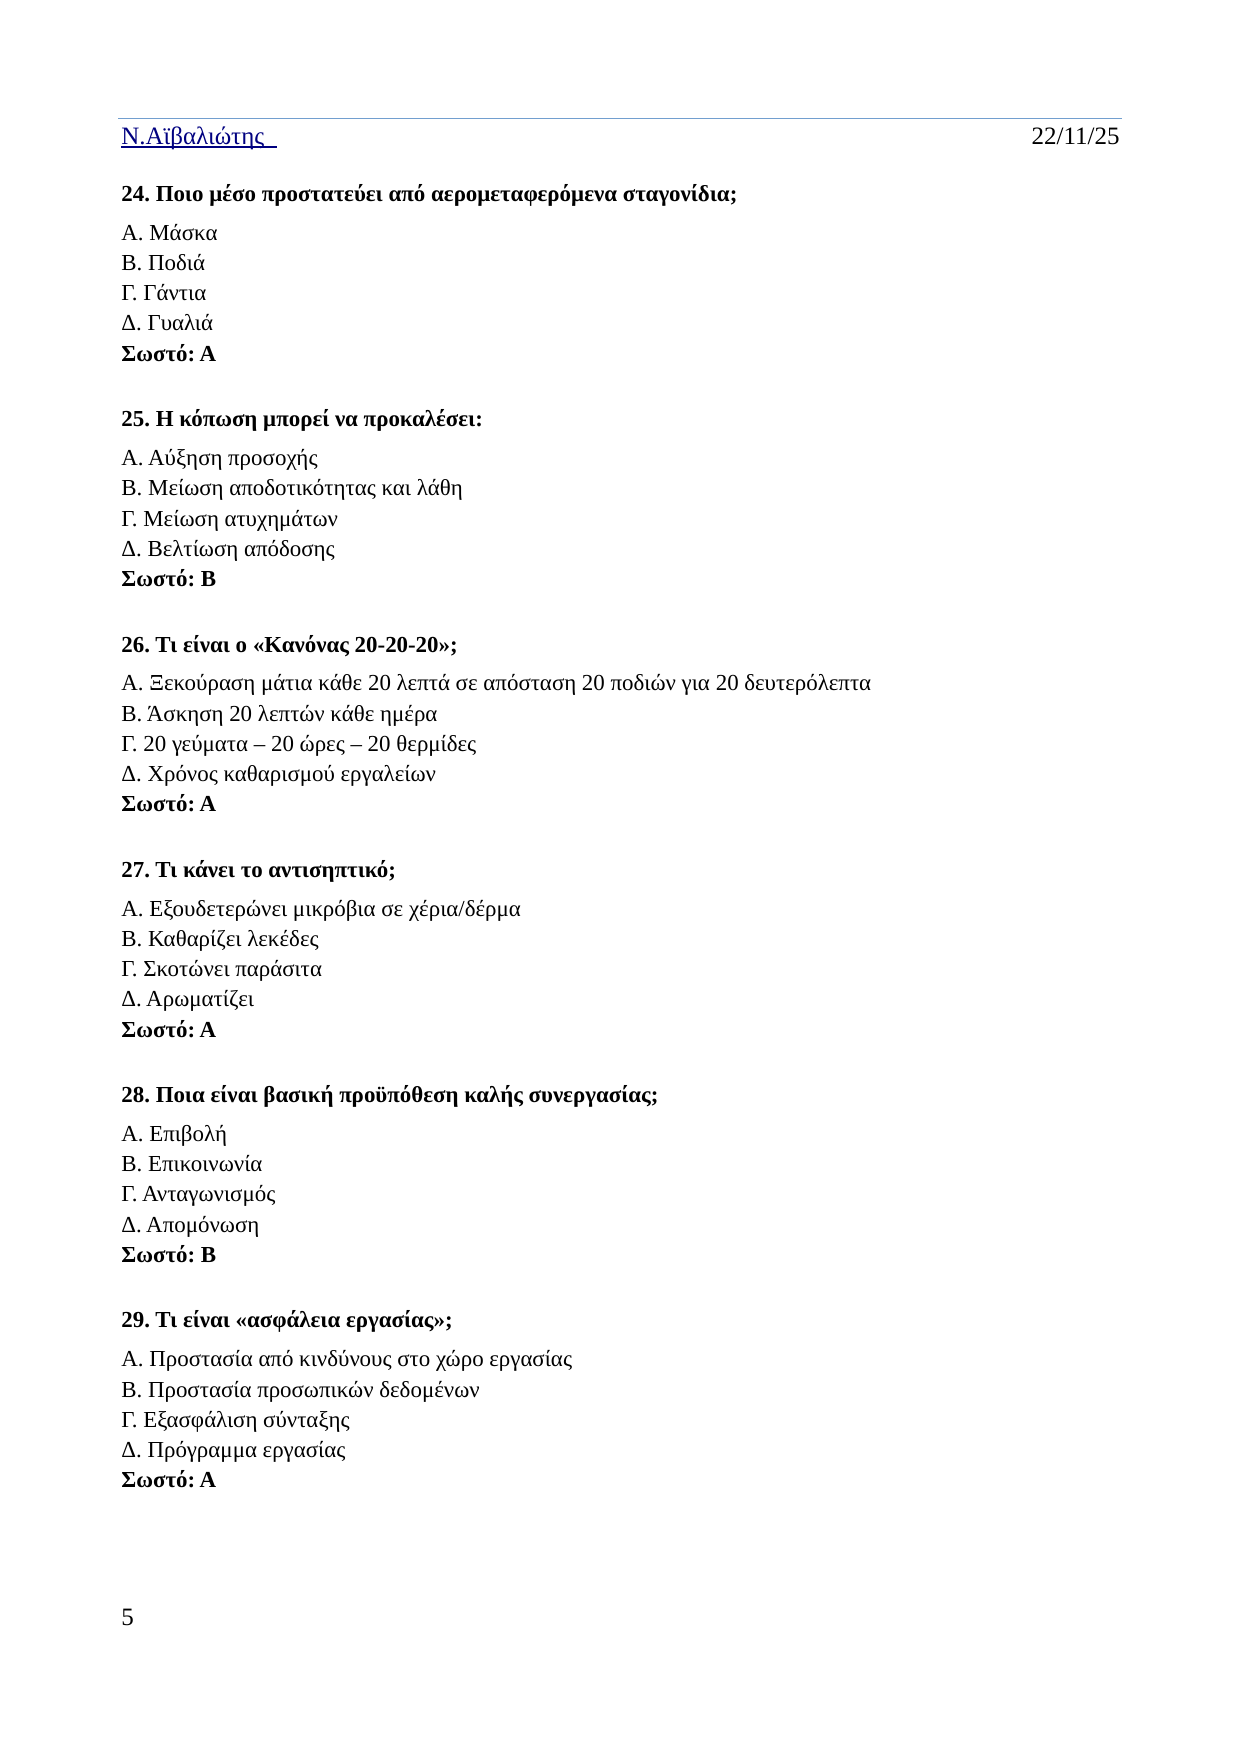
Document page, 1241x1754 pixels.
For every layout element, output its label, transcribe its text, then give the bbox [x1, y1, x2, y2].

text Α. Ξεκούραση μάτια κάθε 20 λεπτά σε απόσταση 20 ποδιών για 20 δευτερόλεπτα Β. Άσκηση 20 λεπτών κάθε ημέρα Γ. 20 γεύματα – 20 ώρες – 20 θερμίδες Δ. Χρόνος καθαρισμού εργαλείων Σωστό: Α [121, 669, 1119, 817]
subtitle 27. Τι κάνει το αντισηπτικό; [121, 856, 1119, 882]
text Α. Επιβολή Β. Επικοινωνία Γ. Ανταγωνισμός Δ. Απομόνωση Σωστό: Β [121, 1120, 1119, 1267]
subtitle 25. Η κόπωση μπορεί να προκαλέσει: [121, 405, 1119, 432]
subtitle 24. Ποιο μέσο προστατεύει από αερομεταφερόμενα σταγονίδια; [121, 180, 1119, 206]
subtitle 28. Ποια είναι βασική προϋπόθεση καλής συνεργασίας; [121, 1081, 1119, 1108]
subtitle 26. Τι είναι ο «Κανόνας 20-20-20»; [121, 631, 1119, 657]
subtitle 29. Τι είναι «ασφάλεια εργασίας»; [121, 1307, 1119, 1333]
text Α. Προστασία από κινδύνους στο χώρο εργασίας Β. Προστασία προσωπικών δεδομένων Γ. Εξασφάλιση σύνταξης Δ. Πρόγραμμα εργασίας Σωστό: Α [121, 1345, 1119, 1493]
text Α. Αύξηση προσοχής Β. Μείωση αποδοτικότητας και λάθη Γ. Μείωση ατυχημάτων Δ. Βελτίωση απόδοσης Σωστό: Β [121, 444, 1119, 591]
text Α. Εξουδετερώνει μικρόβια σε χέρια/δέρμα Β. Καθαρίζει λεκέδες Γ. Σκοτώνει παράσιτα Δ. Αρωματίζει Σωστό: Α [121, 895, 1119, 1042]
text Α. Μάσκα Β. Ποδιά Γ. Γάντια Δ. Γυαλιά Σωστό: Α [121, 219, 1119, 366]
